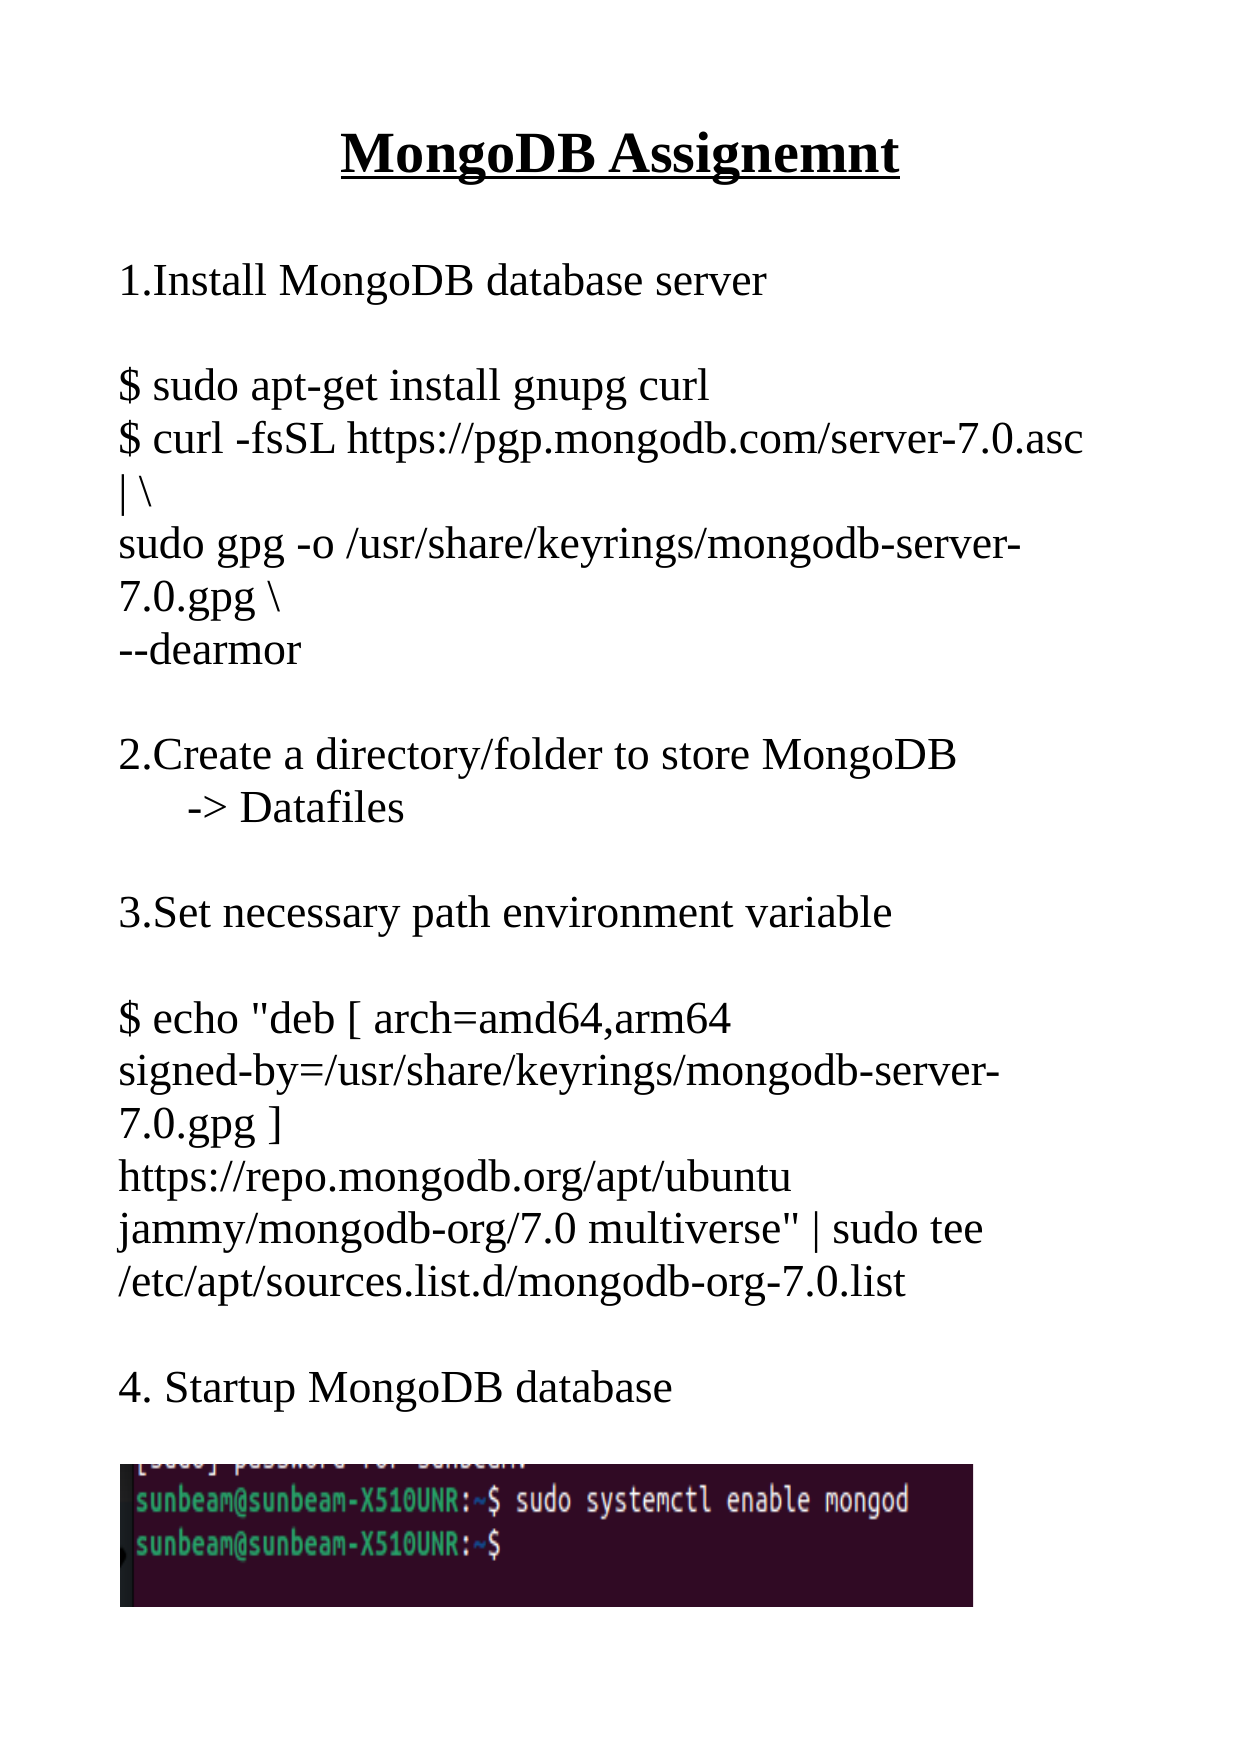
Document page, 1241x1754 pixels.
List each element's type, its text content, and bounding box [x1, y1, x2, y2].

text 1.Install MongoDB database server [118, 252, 1122, 305]
text $ sudo apt-get install gnupg curl [118, 358, 1122, 410]
text $ curl -fsSL https://pgp.mongodb.com/server-7.0.asc | \ [118, 410, 1122, 516]
text sudo gpg -o /usr/share/keyrings/mongodb-server-7.0.gpg \ [118, 516, 1122, 621]
picture [120, 1464, 974, 1607]
text --dearmor [118, 621, 1122, 674]
text MongoDB Assignemnt [118, 118, 1122, 185]
text -> Datafiles [118, 779, 1122, 832]
text /etc/apt/sources.list.d/mongodb-org-7.0.list [118, 1254, 1122, 1306]
text https://repo.mongodb.org/apt/ubuntu jammy/mongodb-org/7.0 multiverse" | sudo tee [118, 1148, 1122, 1254]
text 4. Startup MongoDB database [118, 1359, 1122, 1412]
text 2.Create a directory/folder to store MongoDB [118, 727, 1122, 779]
text $ echo "deb [ arch=amd64,arm64 signed-by=/usr/share/keyrings/mongodb-server-7.0.gpg ] [118, 990, 1122, 1148]
text 3.Set necessary path environment variable [118, 885, 1122, 937]
